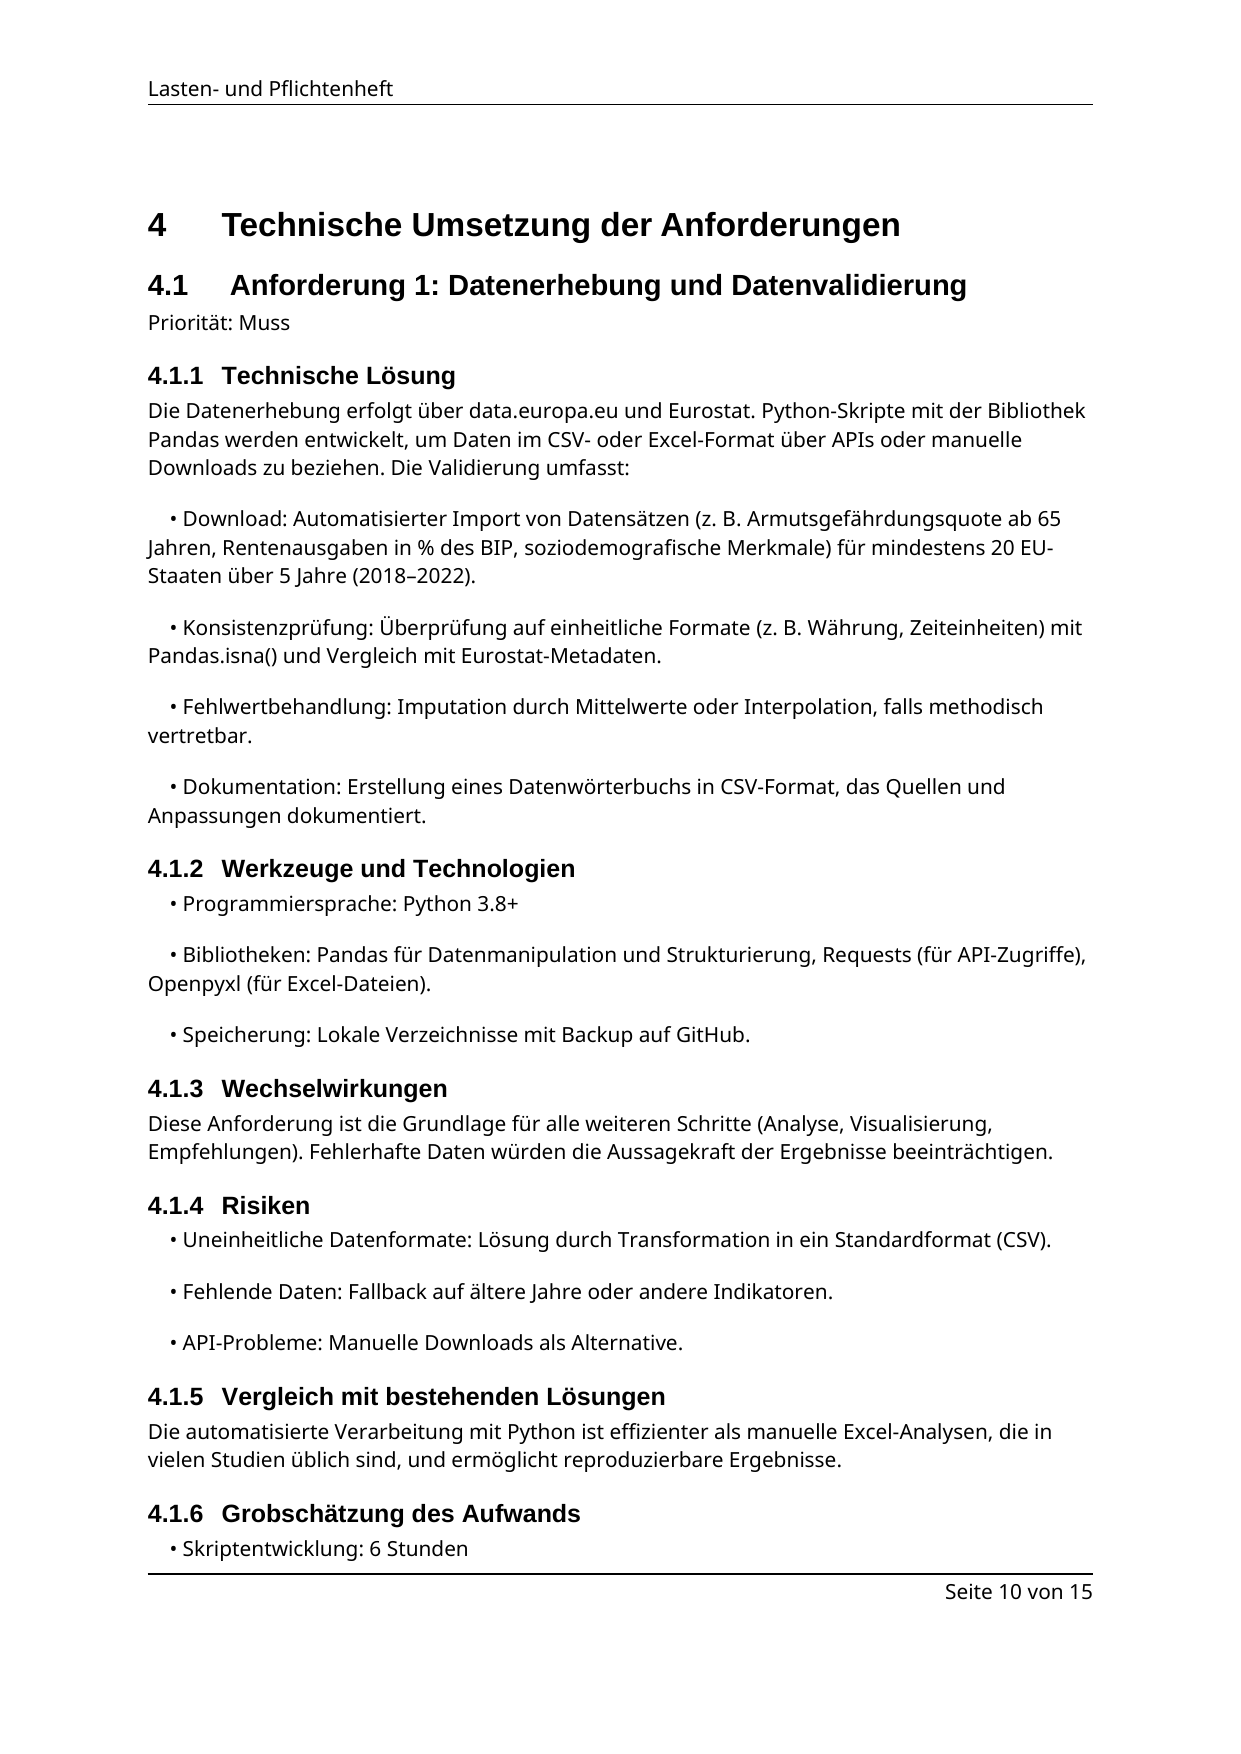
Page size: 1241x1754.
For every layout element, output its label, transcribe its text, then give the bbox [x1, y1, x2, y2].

text • Uneinheitliche Datenformate: Lösung durch Transformation in ein Standardformat (CSV). [148, 1226, 1093, 1254]
text Priorität: Muss [148, 308, 1093, 336]
text Die automatisierte Verarbeitung mit Python ist effizienter als manuelle Excel-Analysen, die in vielen Studien üblich sind, und ermöglicht reproduzierbare Ergebnisse. [148, 1417, 1093, 1474]
subtitle Technische Lösung [148, 361, 1093, 390]
text • Programmiersprache: Python 3.8+ [148, 889, 1093, 918]
text • Dokumentation: Erstellung eines Datenwörterbuchs in CSV-Format, das Quellen und Anpassungen dokumentiert. [148, 772, 1093, 829]
text Die Datenerhebung erfolgt über data.europa.eu und Eurostat. Python-Skripte mit der Bibliothek Pandas werden entwickelt, um Daten im CSV- oder Excel-Format über APIs oder manuelle Downloads zu beziehen. Die Validierung umfasst: [148, 396, 1093, 482]
subtitle Risiken [148, 1191, 1093, 1219]
text • Speicherung: Lokale Verzeichnisse mit Backup auf GitHub. [148, 1020, 1093, 1049]
subtitle Werkzeuge und Technologien [148, 854, 1093, 883]
subtitle Wechselwirkungen [148, 1074, 1093, 1102]
text • Fehlwertbehandlung: Imputation durch Mittelwerte oder Interpolation, falls methodisch vertretbar. [148, 692, 1093, 749]
text Diese Anforderung ist die Grundlage für alle weiteren Schritte (Analyse, Visualisierung, Empfehlungen). Fehlerhafte Daten würden die Aussagekraft der Ergebnisse beeinträchtigen. [148, 1109, 1093, 1166]
subtitle Technische Umsetzung der Anforderungen [148, 204, 1093, 243]
subtitle Vergleich mit bestehenden Lösungen [148, 1382, 1093, 1411]
text • Konsistenzprüfung: Überprüfung auf einheitliche Formate (z. B. Währung, Zeiteinheiten) mit Pandas.isna() und Vergleich mit Eurostat-Metadaten. [148, 613, 1093, 669]
text • Download: Automatisierter Import von Datensätzen (z. B. Armutsgefährdungsquote ab 65 Jahren, Rentenausgaben in % des BIP, soziodemografische Merkmale) für mindestens 20 EU-Staaten über 5 Jahre (2018–2022). [148, 504, 1093, 590]
text • API-Probleme: Manuelle Downloads als Alternative. [148, 1328, 1093, 1357]
text • Skriptentwicklung: 6 Stunden [148, 1534, 1093, 1562]
text • Fehlende Daten: Fallback auf ältere Jahre oder andere Indikatoren. [148, 1277, 1093, 1305]
subtitle Anforderung 1: Datenerhebung und Datenvalidierung [148, 268, 1093, 302]
text • Bibliotheken: Pandas für Datenmanipulation und Strukturierung, Requests (für API-Zugriffe), Openpyxl (für Excel-Dateien). [148, 941, 1093, 997]
subtitle Grobschätzung des Aufwands [148, 1499, 1093, 1527]
